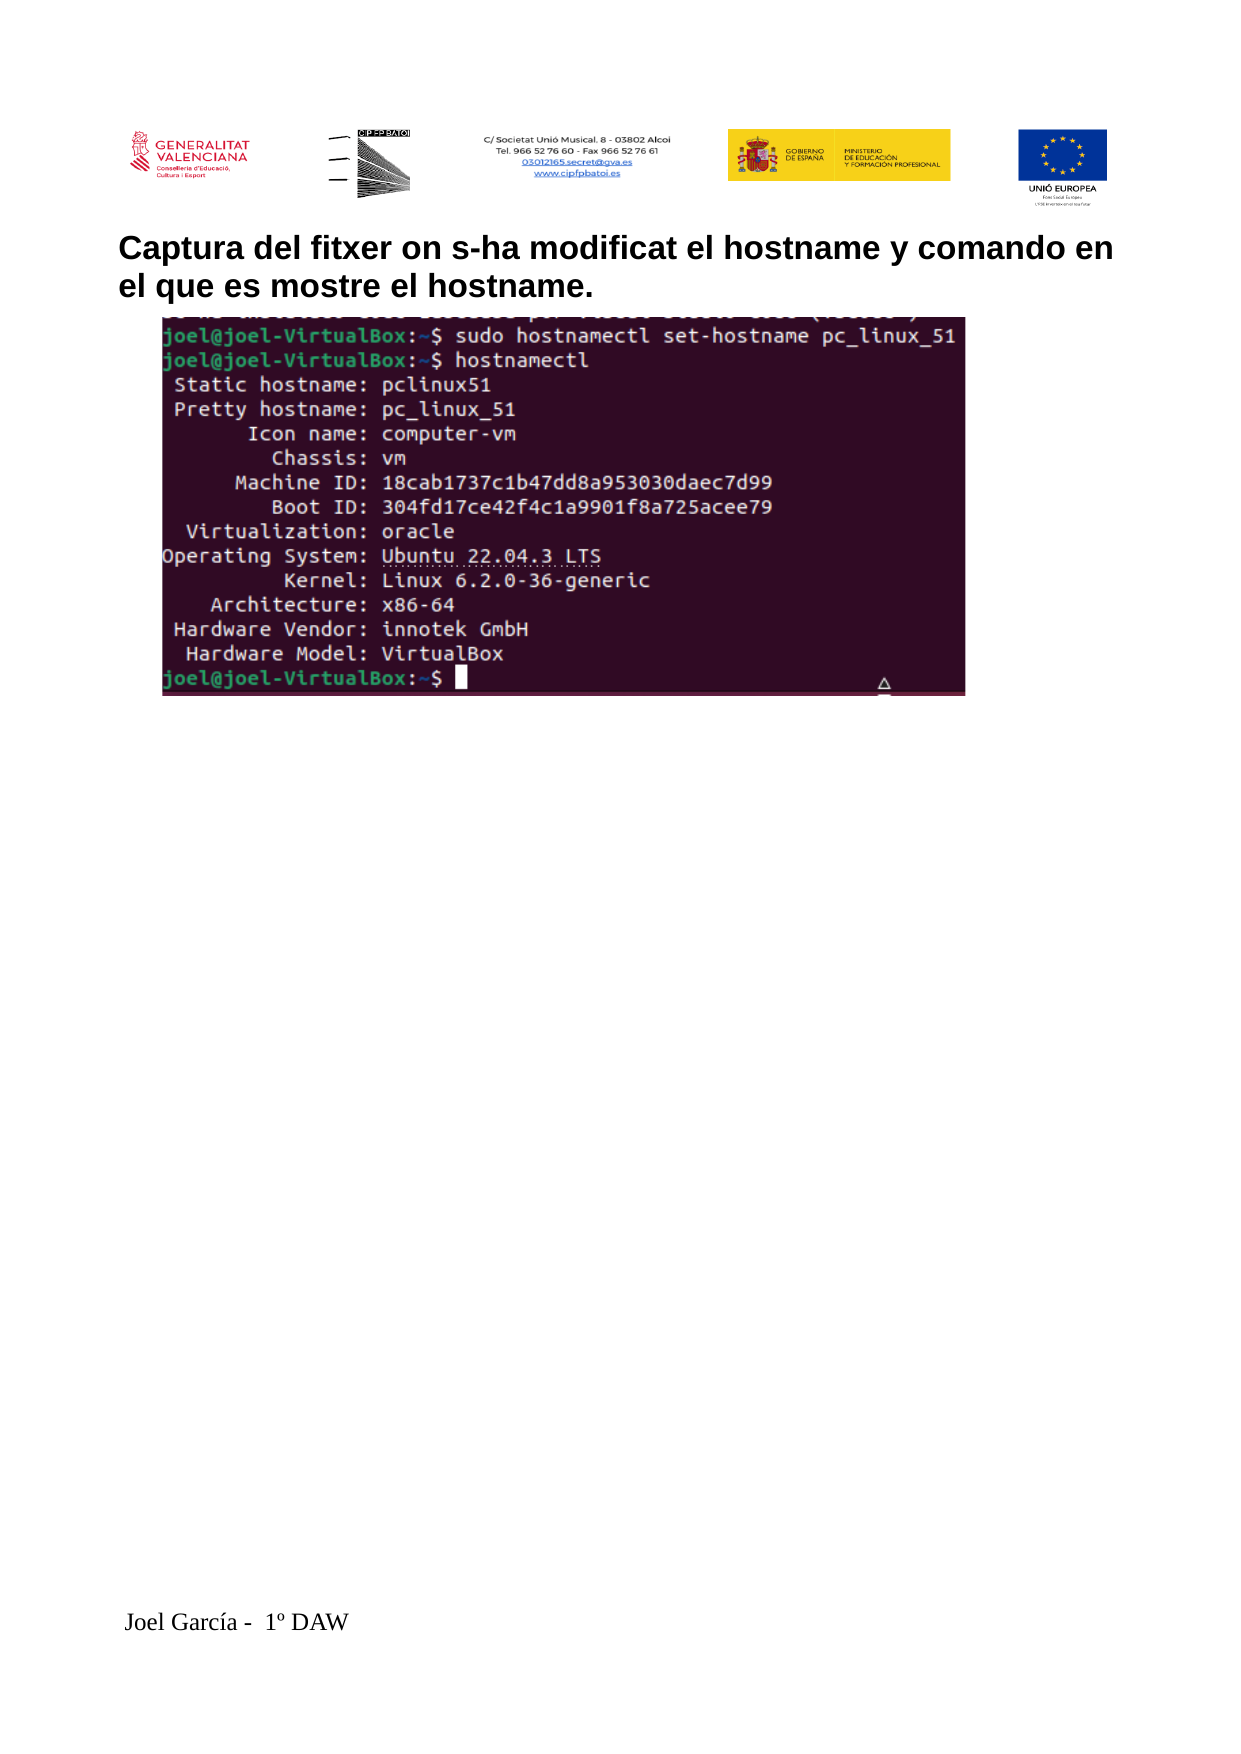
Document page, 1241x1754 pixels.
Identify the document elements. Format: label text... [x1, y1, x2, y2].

picture [118, 118, 1118, 209]
subtitle Captura del fitxer on s-ha modificat el hostname y comando en el que es mostre el hostname. [118, 228, 1122, 305]
picture [162, 317, 966, 696]
